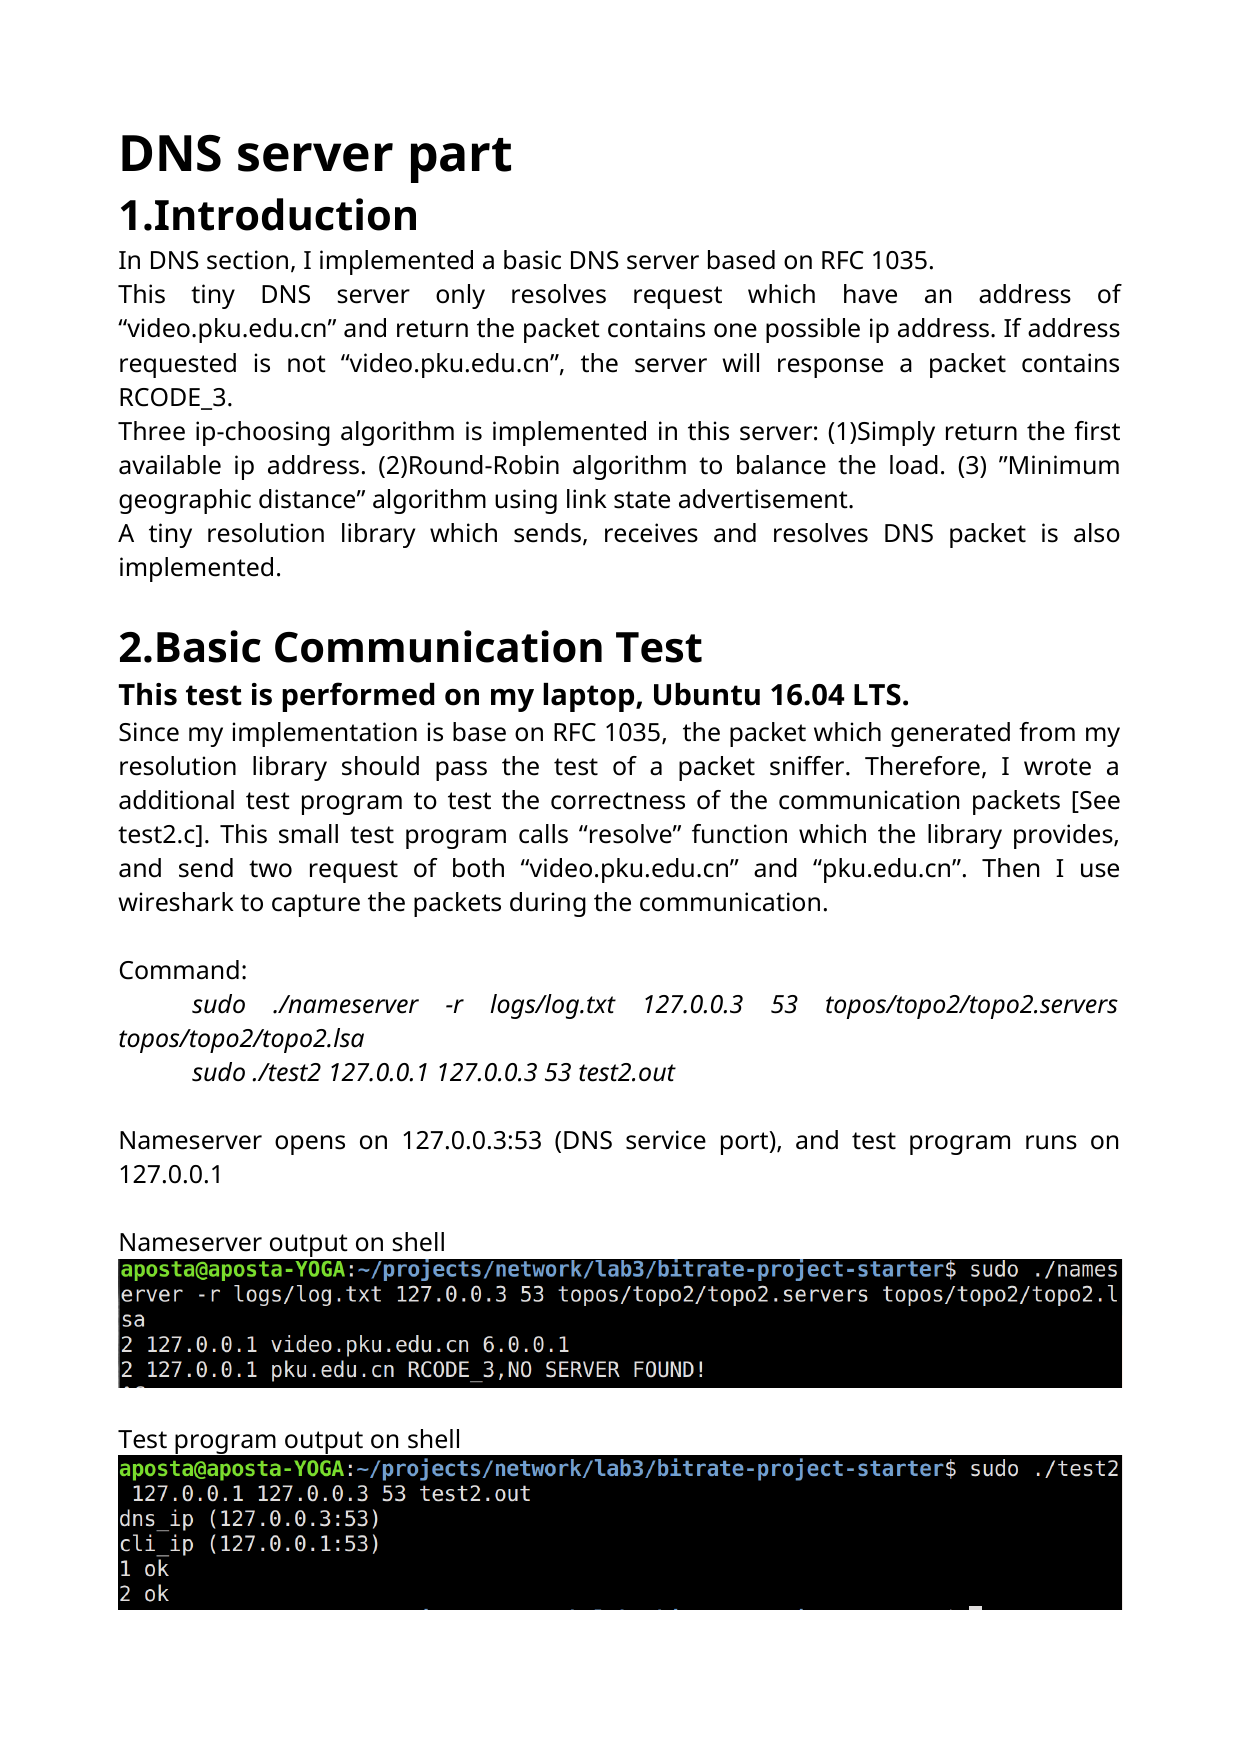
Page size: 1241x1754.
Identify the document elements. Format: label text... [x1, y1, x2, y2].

text Test program output on shell [118, 1421, 1122, 1455]
text sudo ./nameserver -r logs/log.txt 127.0.0.3 53 topos/topo2/topo2.servers topos/topo2/topo2.lsa [118, 987, 1122, 1055]
text Three ip-choosing algorithm is implemented in this server: (1)Simply return the first available ip address. (2)Round-Robin algorithm to balance the load. (3) ”Minimum geographic distance” algorithm using link state advertisement. [118, 413, 1122, 516]
text 2.Basic Communication Test [118, 618, 1122, 674]
text DNS server part [118, 118, 1122, 186]
text Command: [118, 953, 1122, 987]
text 1.Introduction [118, 186, 1122, 243]
text Since my implementation is base on RFC 1035, the packet which generated from my resolution library should pass the test of a packet sniffer. Therefore, I wrote a additional test program to test the correctness of the communication packets [See test2.c]. This small test program calls “resolve” function which the library provides, and send two request of both “video.pku.edu.cn” and “pku.edu.cn”. Then I use wireshark to capture the packets during the communication. [118, 714, 1122, 918]
text In DNS section, I implemented a basic DNS server based on RFC 1035. [118, 243, 1122, 277]
text This tiny DNS server only resolves request which have an address of “video.pku.edu.cn” and return the packet contains one possible ip address. If address requested is not “video.pku.edu.cn”, the server will response a packet contains RCODE_3. [118, 277, 1122, 413]
text Nameserver output on shell [118, 1225, 1122, 1259]
text sudo ./test2 127.0.0.1 127.0.0.3 53 test2.out [118, 1055, 1122, 1089]
text This test is performed on my laptop, Ubuntu 16.04 LTS. [118, 674, 1122, 714]
text Nameserver opens on 127.0.0.3:53 (DNS service port), and test program runs on 127.0.0.1 [118, 1123, 1122, 1191]
text A tiny resolution library which sends, receives and resolves DNS packet is also implemented. [118, 516, 1122, 584]
picture [118, 1259, 1123, 1388]
picture [118, 1455, 1123, 1610]
